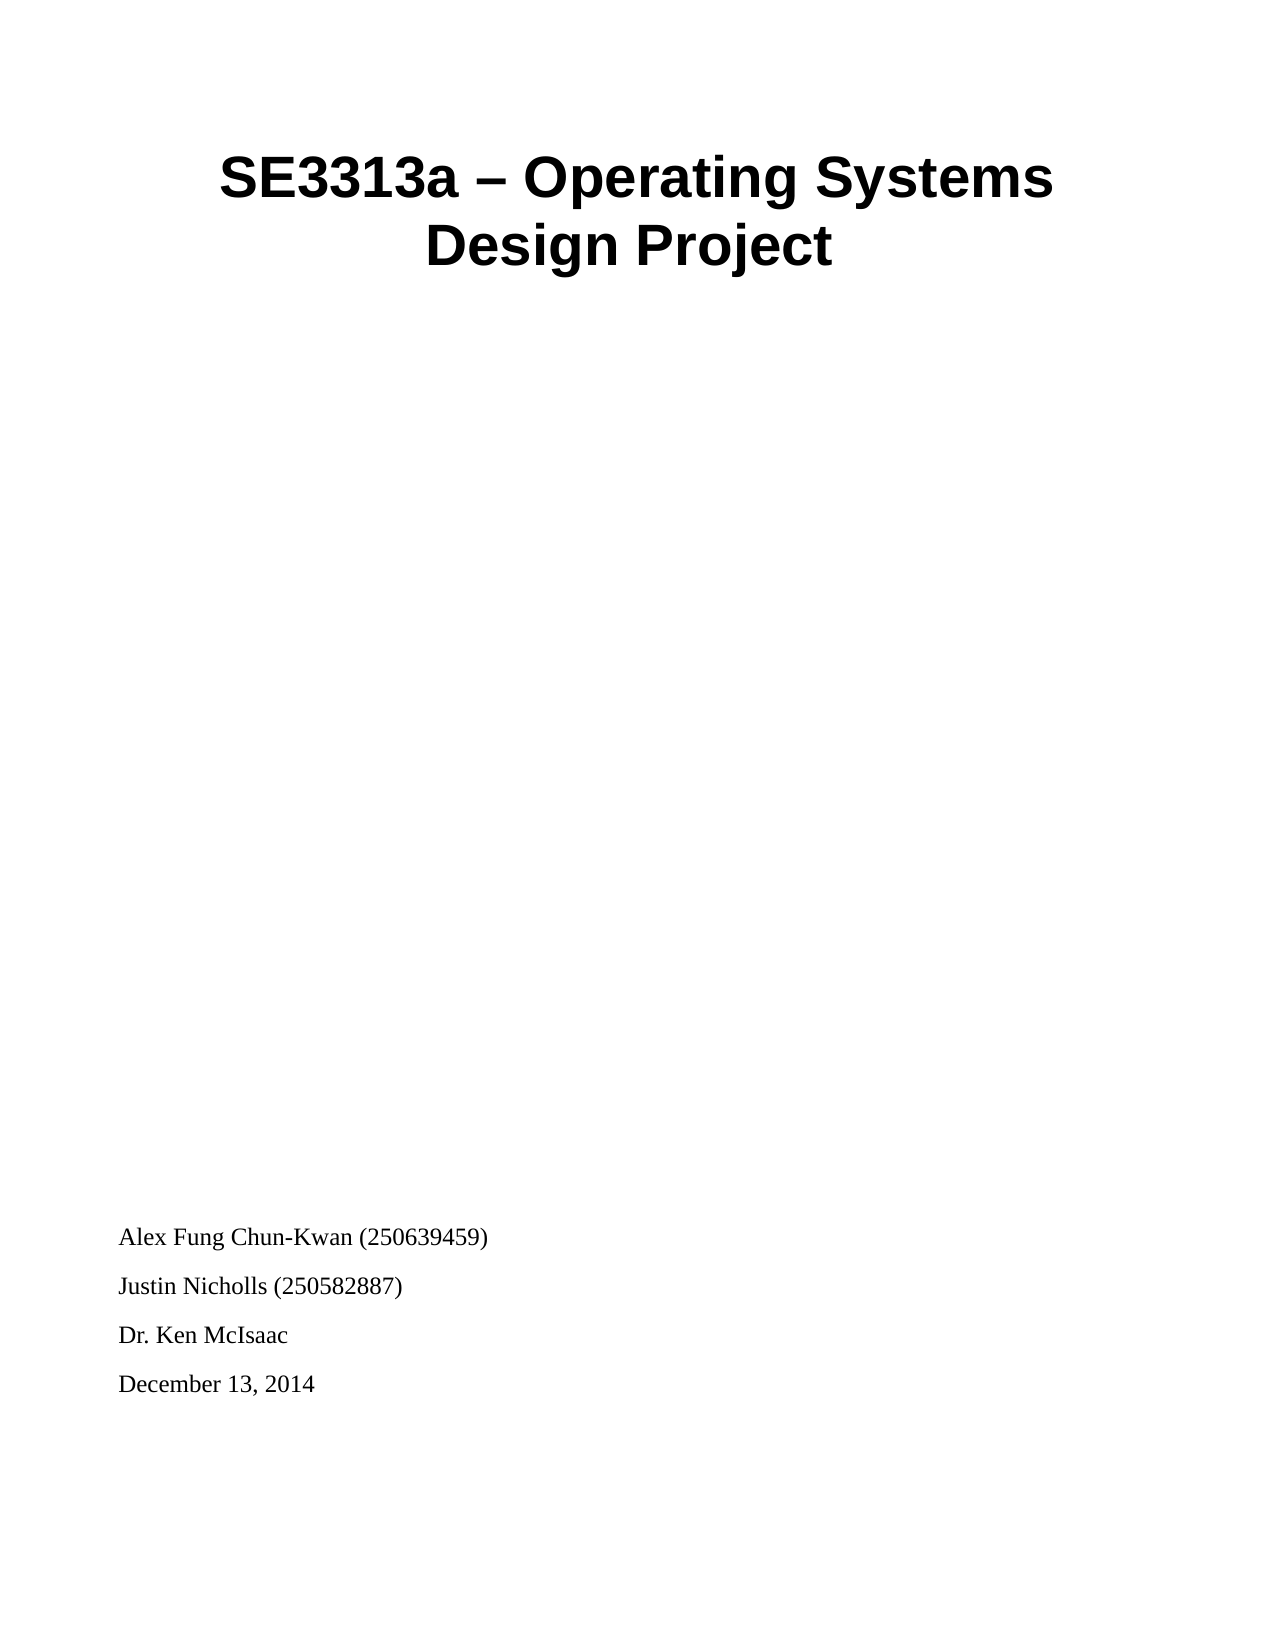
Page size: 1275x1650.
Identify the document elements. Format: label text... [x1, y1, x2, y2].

text Justin Nicholls (250582887) [118, 1271, 1157, 1300]
text Alex Fung Chun-Kwan (250639459) [118, 1222, 1157, 1251]
title SE3313a – Operating Systems Design Project [118, 143, 1157, 277]
text December 13, 2014 [118, 1369, 1157, 1398]
text Dr. Ken McIsaac [118, 1320, 1157, 1349]
